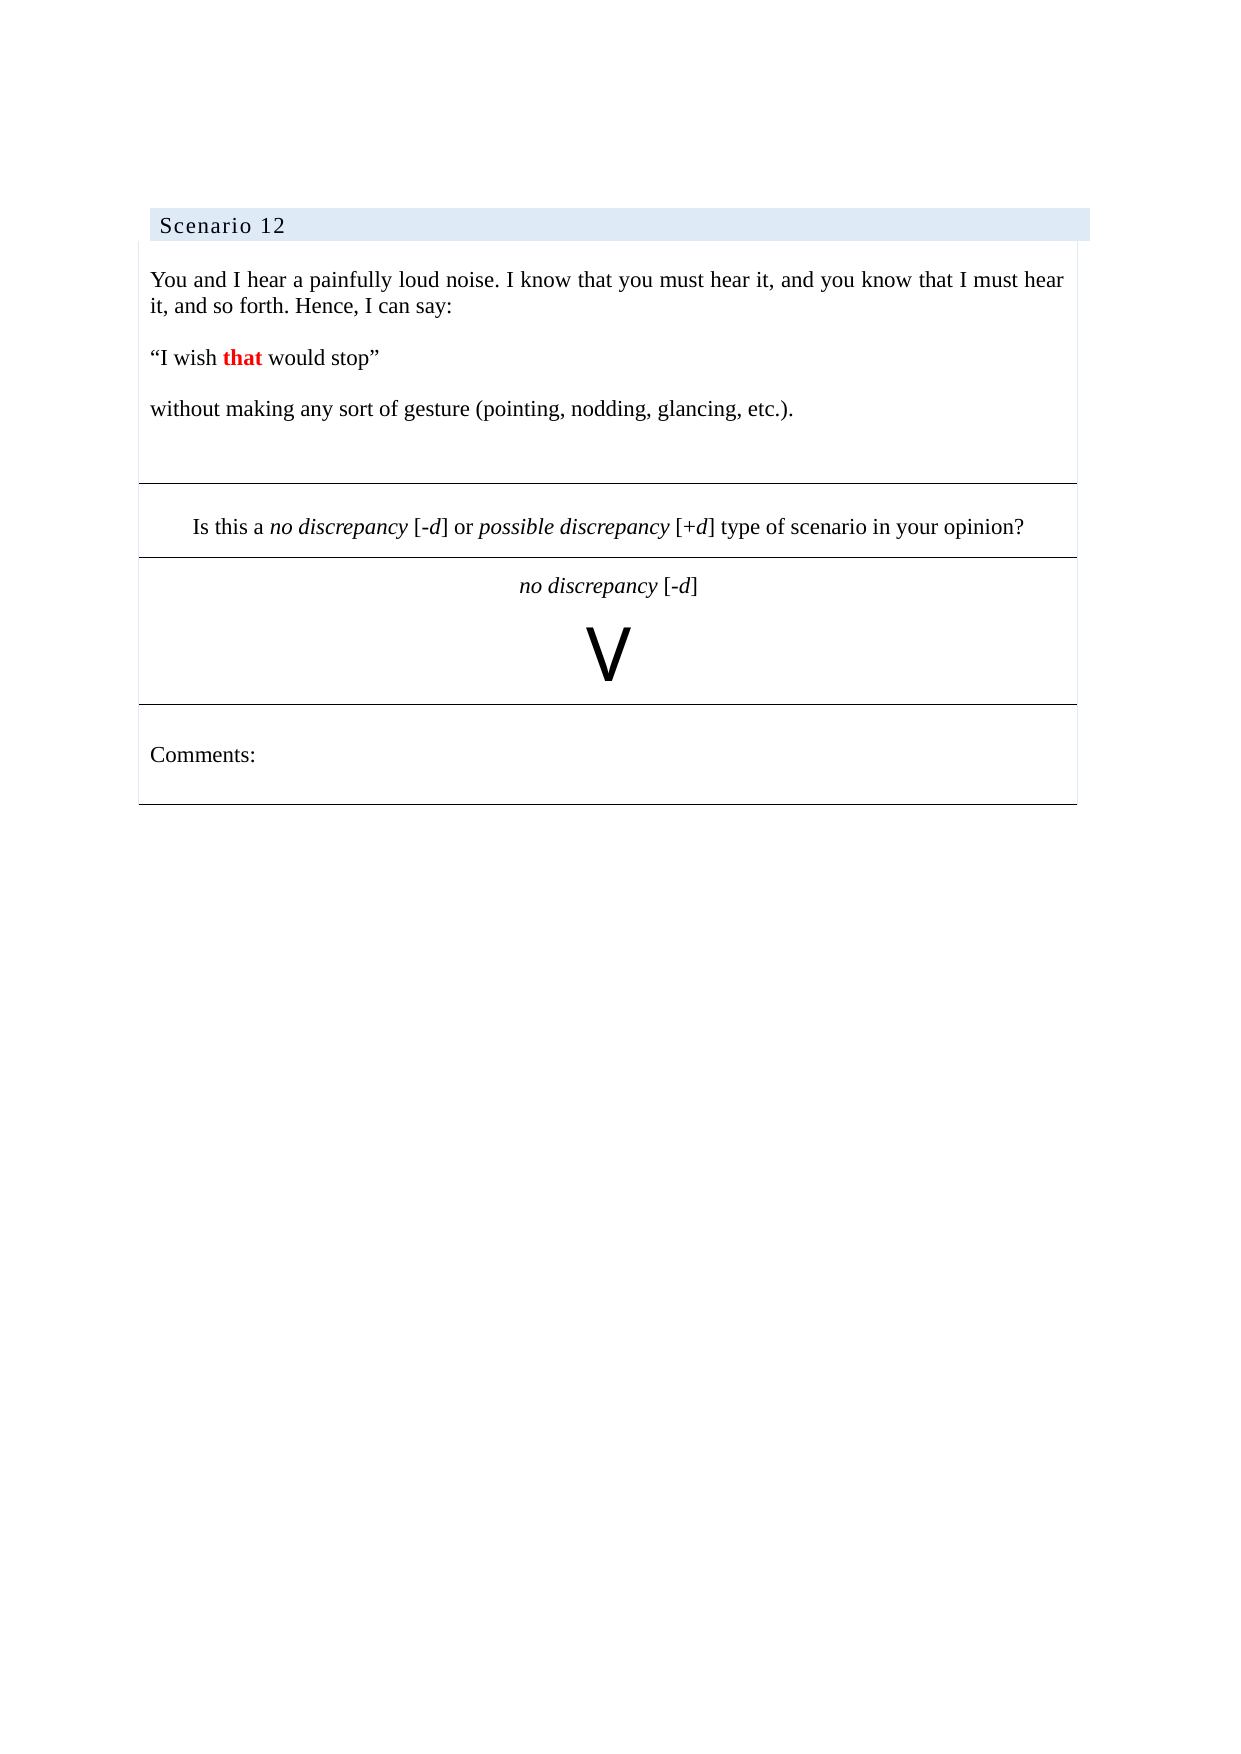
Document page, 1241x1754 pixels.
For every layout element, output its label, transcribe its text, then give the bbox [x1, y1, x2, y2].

table_cell no discrepancy [-d] [139, 558, 1077, 601]
subtitle Scenario 12 [151, 210, 1089, 240]
table_cell V [139, 601, 1077, 703]
table_cell Comments: [139, 705, 1077, 804]
table_header You and I hear a painfully loud noise. I know that you must hear it, and you know that I must hear it, and so forth. Hence, I can say: “I wish that would stop” without making any sort of gesture (pointing, nodding, glancing, etc.). [139, 241, 1077, 483]
table_cell Is this a no discrepancy [-d] or possible discrepancy [+d] type of scenario in your opinion? [139, 484, 1077, 557]
